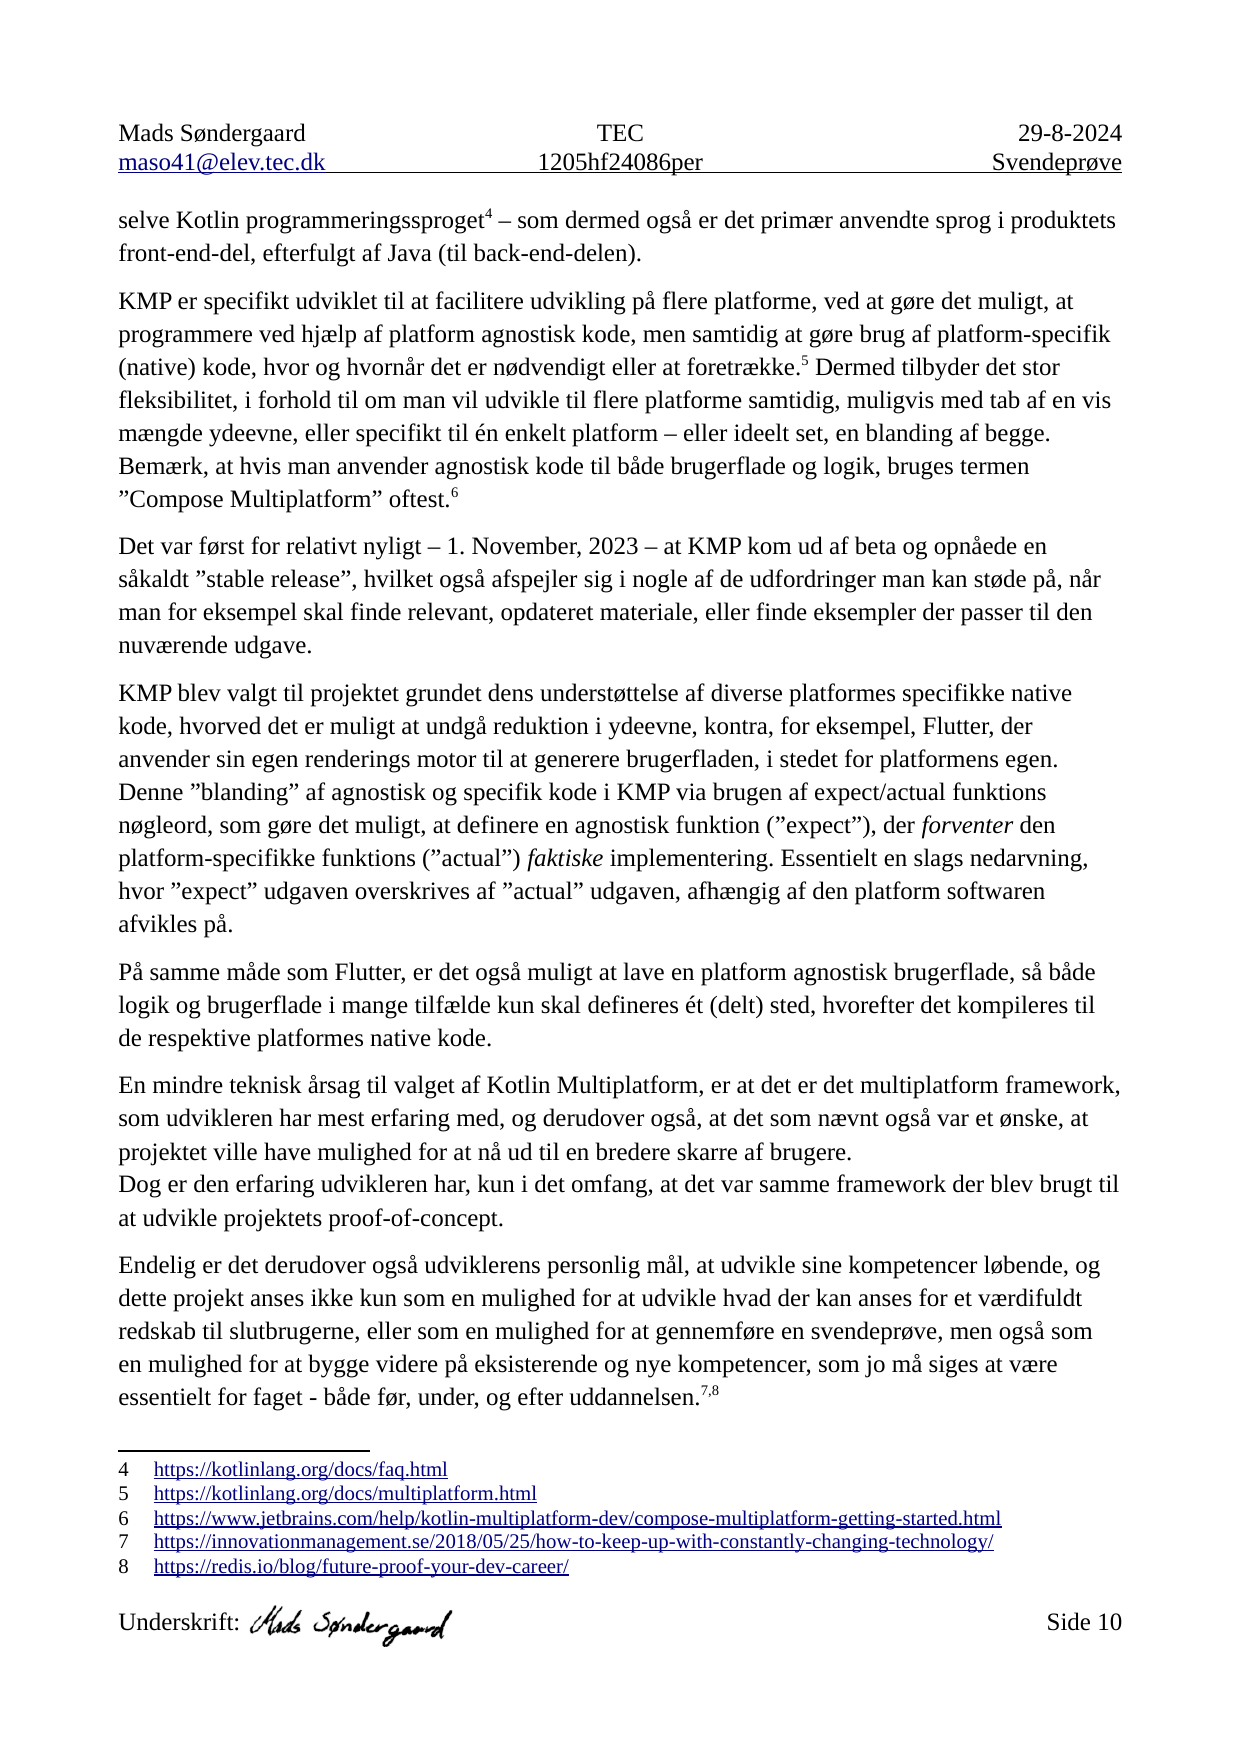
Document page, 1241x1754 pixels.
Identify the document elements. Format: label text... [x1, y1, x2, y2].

text https://kotlinlang.org/docs/faq.html [118, 1457, 1122, 1481]
text Endelig er det derudover også udviklerens personlig mål, at udvikle sine kompetencer løbende, og dette projekt anses ikke kun som en mulighed for at udvikle hvad der kan anses for et værdifuldt redskab til slutbrugerne, eller som en mulighed for at gennemføre en svendeprøve, men også som en mulighed for at bygge videre på eksisterende og nye kompetencer, som jo må siges at være essentielt for faget - både før, under, og efter uddannelsen., [118, 1250, 1122, 1411]
text https://www.jetbrains.com/help/kotlin-multiplatform-dev/compose-multiplatform-getting-started.html [118, 1505, 1122, 1529]
text KMP blev valgt til projektet grundet dens understøttelse af diverse platformes specifikke native kode, hvorved det er muligt at undgå reduktion i ydeevne, kontra, for eksempel, Flutter, der anvender sin egen renderings motor til at generere brugerfladen, i stedet for platformens egen. Denne ”blanding” af agnostisk og specifik kode i KMP via brugen af expect/actual funktions nøgleord, som gøre det muligt, at definere en agnostisk funktion (”expect”), der forventer den platform-specifikke funktions (”actual”) faktiske implementering. Essentielt en slags nedarvning, hvor ”expect” udgaven overskrives af ”actual” udgaven, afhængig af den platform softwaren afvikles på. [118, 678, 1122, 938]
text KMP er specifikt udviklet til at facilitere udvikling på flere platforme, ved at gøre det muligt, at programmere ved hjælp af platform agnostisk kode, men samtidig at gøre brug af platform-specifik (native) kode, hvor og hvornår det er nødvendigt eller at foretrække. Dermed tilbyder det stor fleksibilitet, i forhold til om man vil udvikle til flere platforme samtidig, muligvis med tab af en vis mængde ydeevne, eller specifikt til én enkelt platform – eller ideelt set, en blanding af begge. Bemærk, at hvis man anvender agnostisk kode til både brugerflade og logik, bruges termen ”Compose Multiplatform” oftest. [118, 286, 1122, 513]
text https://redis.io/blog/future-proof-your-dev-career/ [118, 1553, 1122, 1578]
text På samme måde som Flutter, er det også muligt at lave en platform agnostisk brugerflade, så både logik og brugerflade i mange tilfælde kun skal defineres ét (delt) sted, hvorefter det kompileres til de respektive platformes native kode. [118, 957, 1122, 1052]
text https://kotlinlang.org/docs/multiplatform.html [118, 1481, 1122, 1505]
text https://innovationmanagement.se/2018/05/25/how-to-keep-up-with-constantly-changing-technology/ [118, 1529, 1122, 1553]
picture [244, 1600, 458, 1647]
text selve Kotlin programmeringssproget – som dermed også er det primær anvendte sprog i produktets front-end-del, efterfulgt af Java (til back-end-delen). [118, 205, 1122, 267]
text En mindre teknisk årsag til valget af Kotlin Multiplatform, er at det er det multiplatform framework, som udvikleren har mest erfaring med, og derudover også, at det som nævnt også var et ønske, at projektet ville have mulighed for at nå ud til en bredere skarre af brugere. Dog er den erfaring udvikleren har, kun i det omfang, at det var samme framework der blev brugt til at udvikle projektets proof-of-concept. [118, 1071, 1122, 1231]
text Det var først for relativt nyligt – 1. November, 2023 – at KMP kom ud af beta og opnåede en såkaldt ”stable release”, hvilket også afspejler sig i nogle af de udfordringer man kan støde på, når man for eksempel skal finde relevant, opdateret materiale, eller finde eksempler der passer til den nuværende udgave. [118, 531, 1122, 659]
